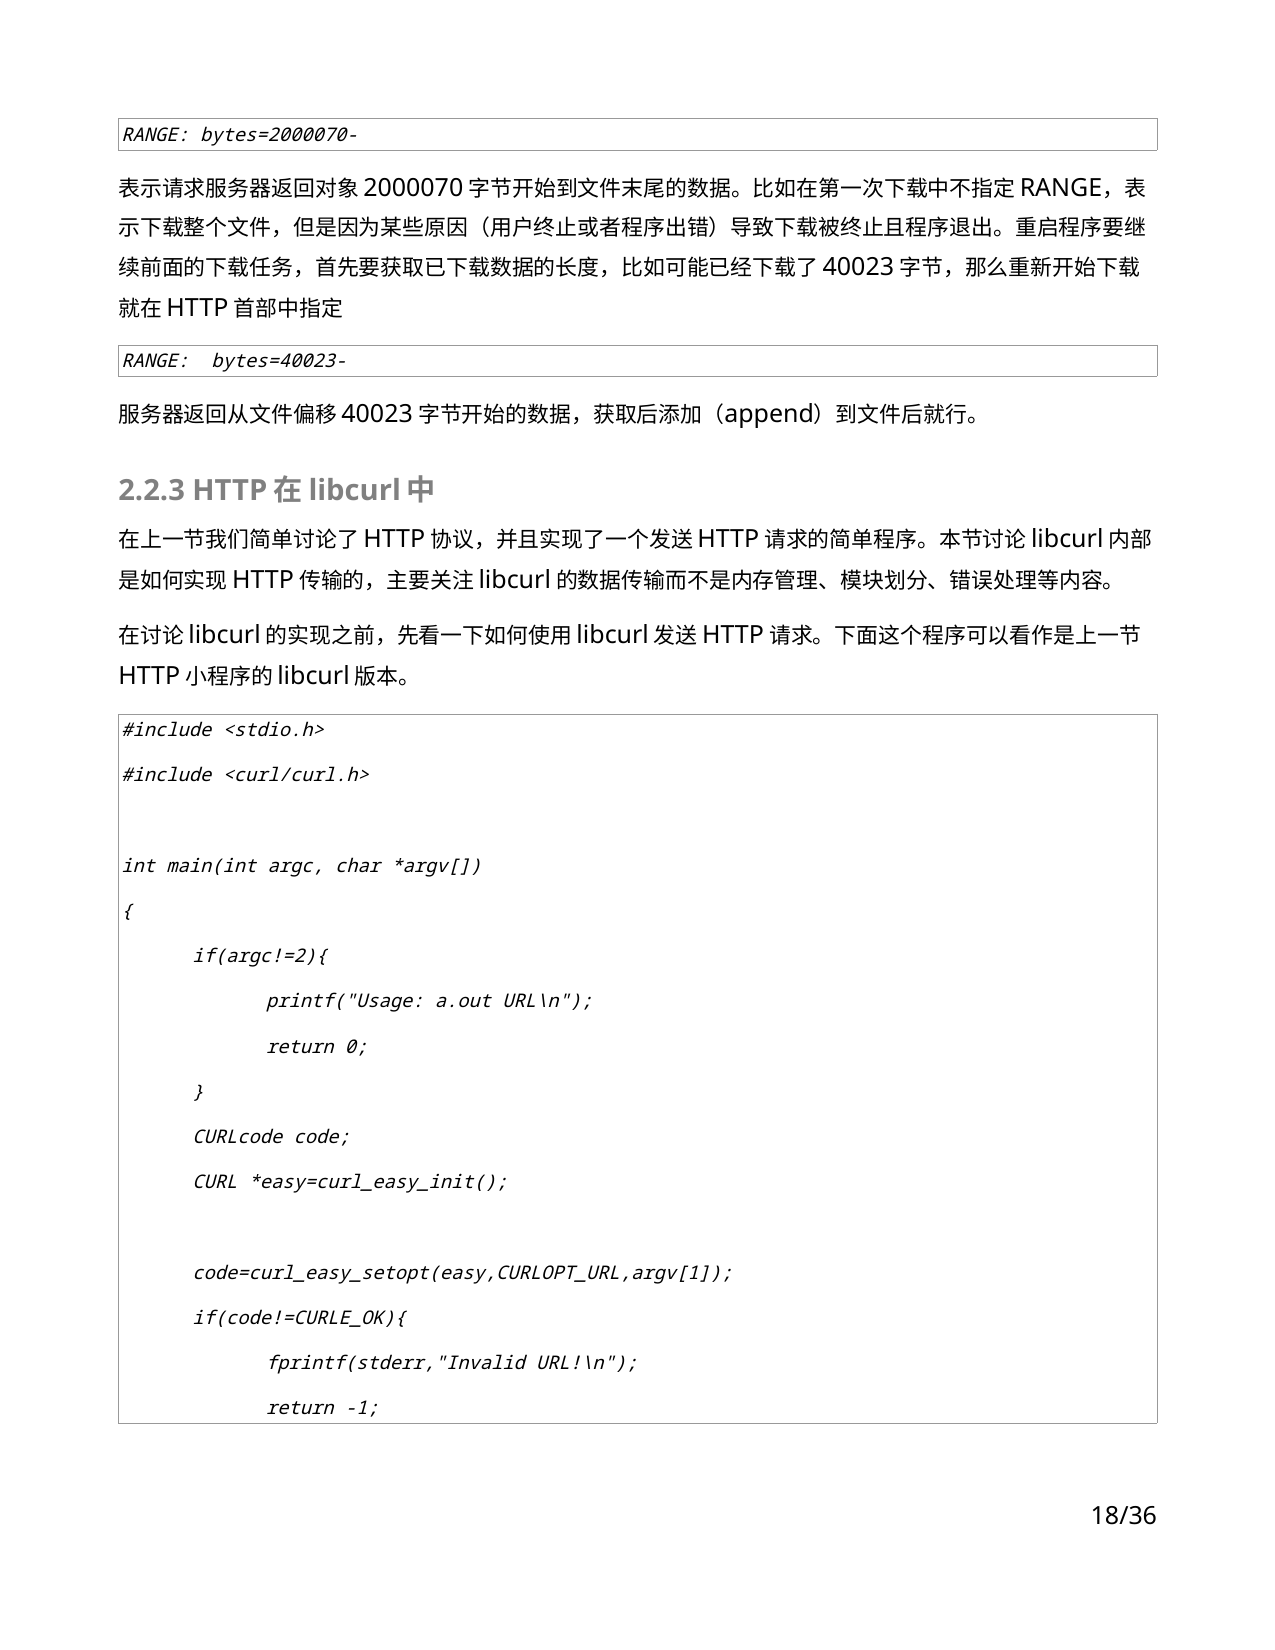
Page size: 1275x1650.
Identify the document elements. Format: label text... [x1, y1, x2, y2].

text #include <curl/curl.h> [119, 759, 1157, 787]
text CURLcode code; [119, 1120, 1157, 1149]
text 服务器返回从文件偏移40023字节开始的数据，获取后添加（append）到文件后就行。 [118, 396, 1157, 430]
text printf("Usage: a.out URL\n"); [119, 985, 1157, 1013]
text RANGE: bytes=2000070- [119, 119, 1157, 150]
text { [119, 894, 1157, 923]
text code=curl_easy_setopt(easy,CURLOPT_URL,argv[1]); [119, 1256, 1157, 1284]
text #include <stdio.h> [119, 715, 1157, 742]
text int main(int argc, char *argv[]) [119, 849, 1157, 878]
text 表示请求服务器返回对象2000070字节开始到文件末尾的数据。比如在第一次下载中不指定RANGE，表示下载整个文件，但是因为某些原因（用户终止或者程序出错）导致下载被终止且程序退出。重启程序要继续前面的下载任务，首先要获取已下载数据的长度，比如可能已经下载了40023字节，那么重新开始下载就在HTTP首部中指定 [118, 169, 1157, 323]
text CURL *easy=curl_easy_init(); [119, 1166, 1157, 1194]
text if(code!=CURLE_OK){ [119, 1301, 1157, 1330]
text fprintf(stderr,"Invalid URL!\n"); [119, 1346, 1157, 1375]
text return 0; [119, 1030, 1157, 1058]
subtitle 2.2.3 HTTP在libcurl中 [118, 466, 1157, 508]
text 在上一节我们简单讨论了HTTP协议，并且实现了一个发送HTTP请求的简单程序。本节讨论libcurl内部是如何实现HTTP传输的，主要关注libcurl的数据传输而不是内存管理、模块划分、错误处理等内容。 [118, 521, 1157, 596]
text return -1; [119, 1392, 1157, 1423]
text 在讨论libcurl的实现之前，先看一下如何使用libcurl发送HTTP请求。下面这个程序可以看作是上一节HTTP小程序的libcurl版本。 [118, 617, 1157, 692]
text } [119, 1075, 1157, 1104]
text RANGE: bytes=40023- [119, 346, 1157, 376]
text if(argc!=2){ [119, 939, 1157, 968]
